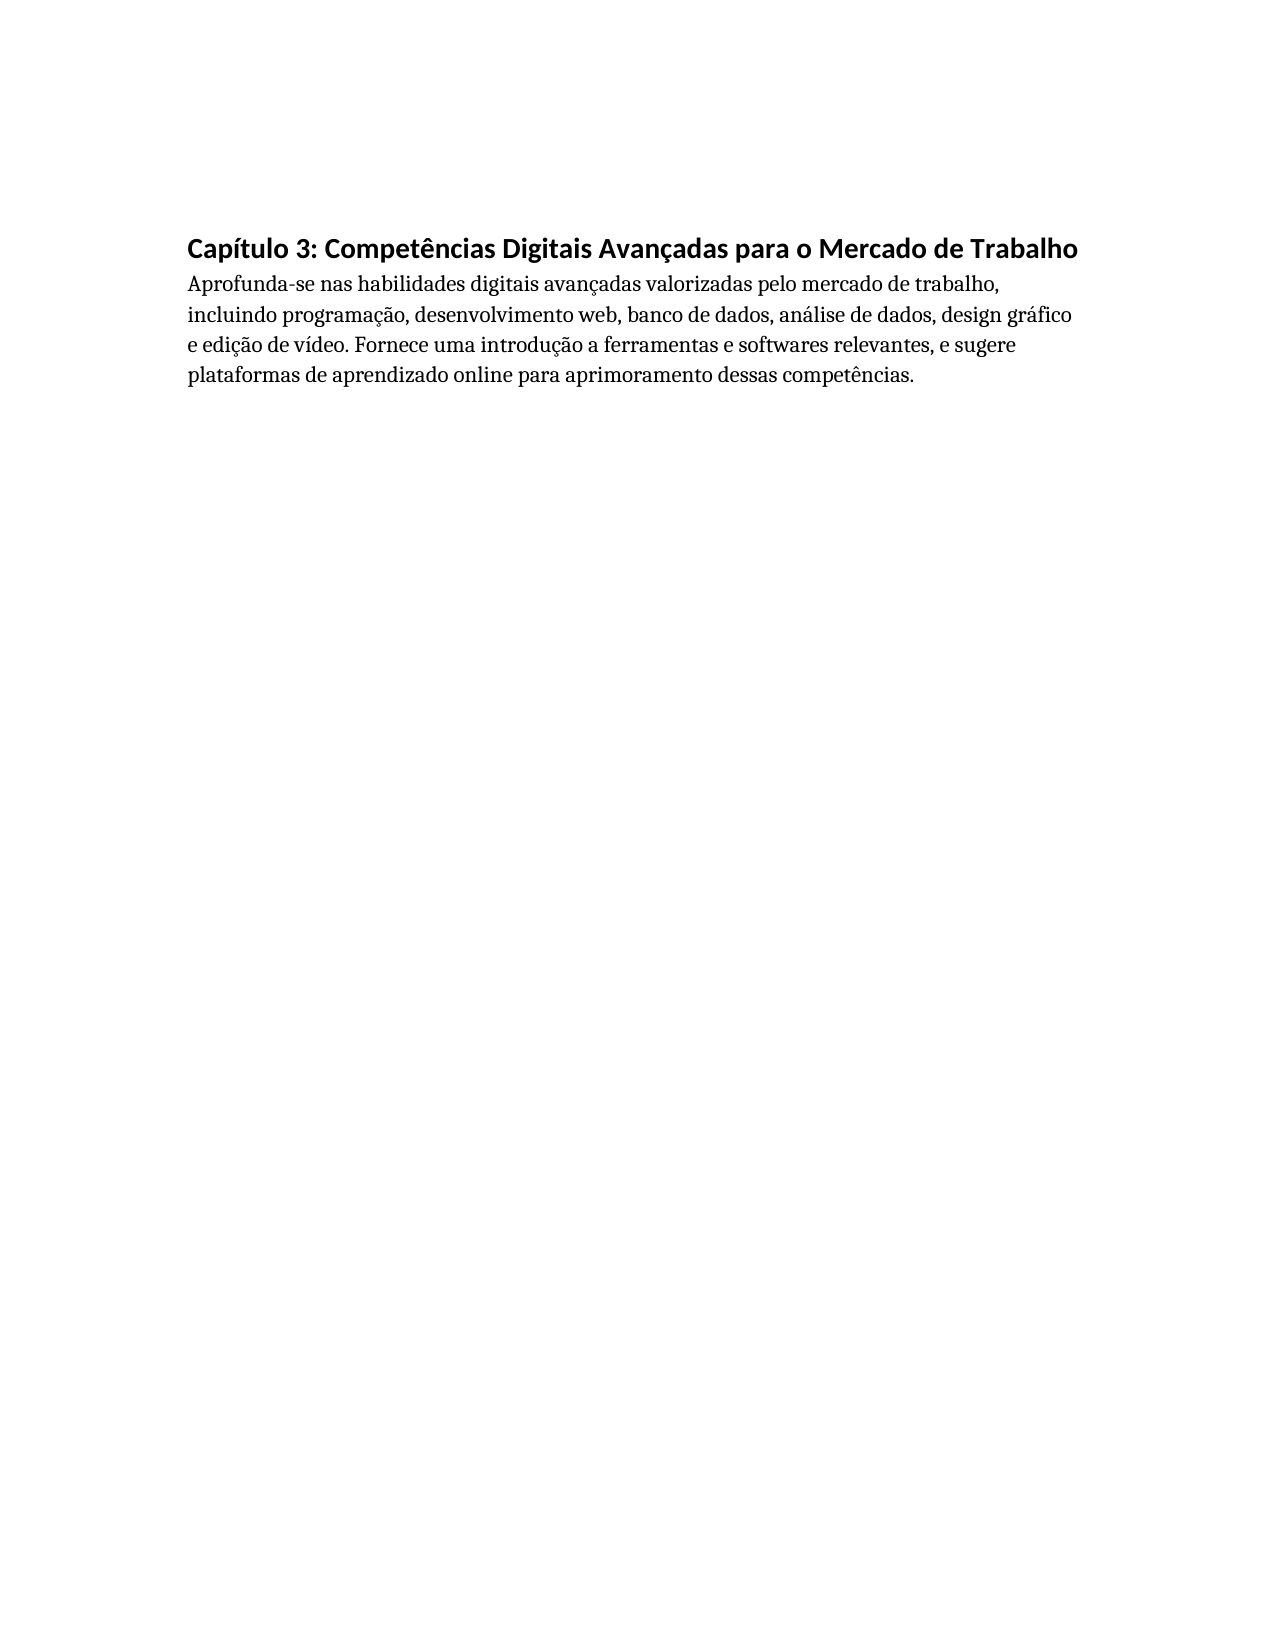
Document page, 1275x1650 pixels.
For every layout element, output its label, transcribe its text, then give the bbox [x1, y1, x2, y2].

subtitle Capítulo 3: Competências Digitais Avançadas para o Mercado de Trabalho [187, 230, 1087, 266]
text Aprofunda-se nas habilidades digitais avançadas valorizadas pelo mercado de trabalho, incluindo programação, desenvolvimento web, banco de dados, análise de dados, design gráfico e edição de vídeo. Fornece uma introdução a ferramentas e softwares relevantes, e sugere plataformas de aprendizado online para aprimoramento dessas competências. [187, 271, 1087, 388]
